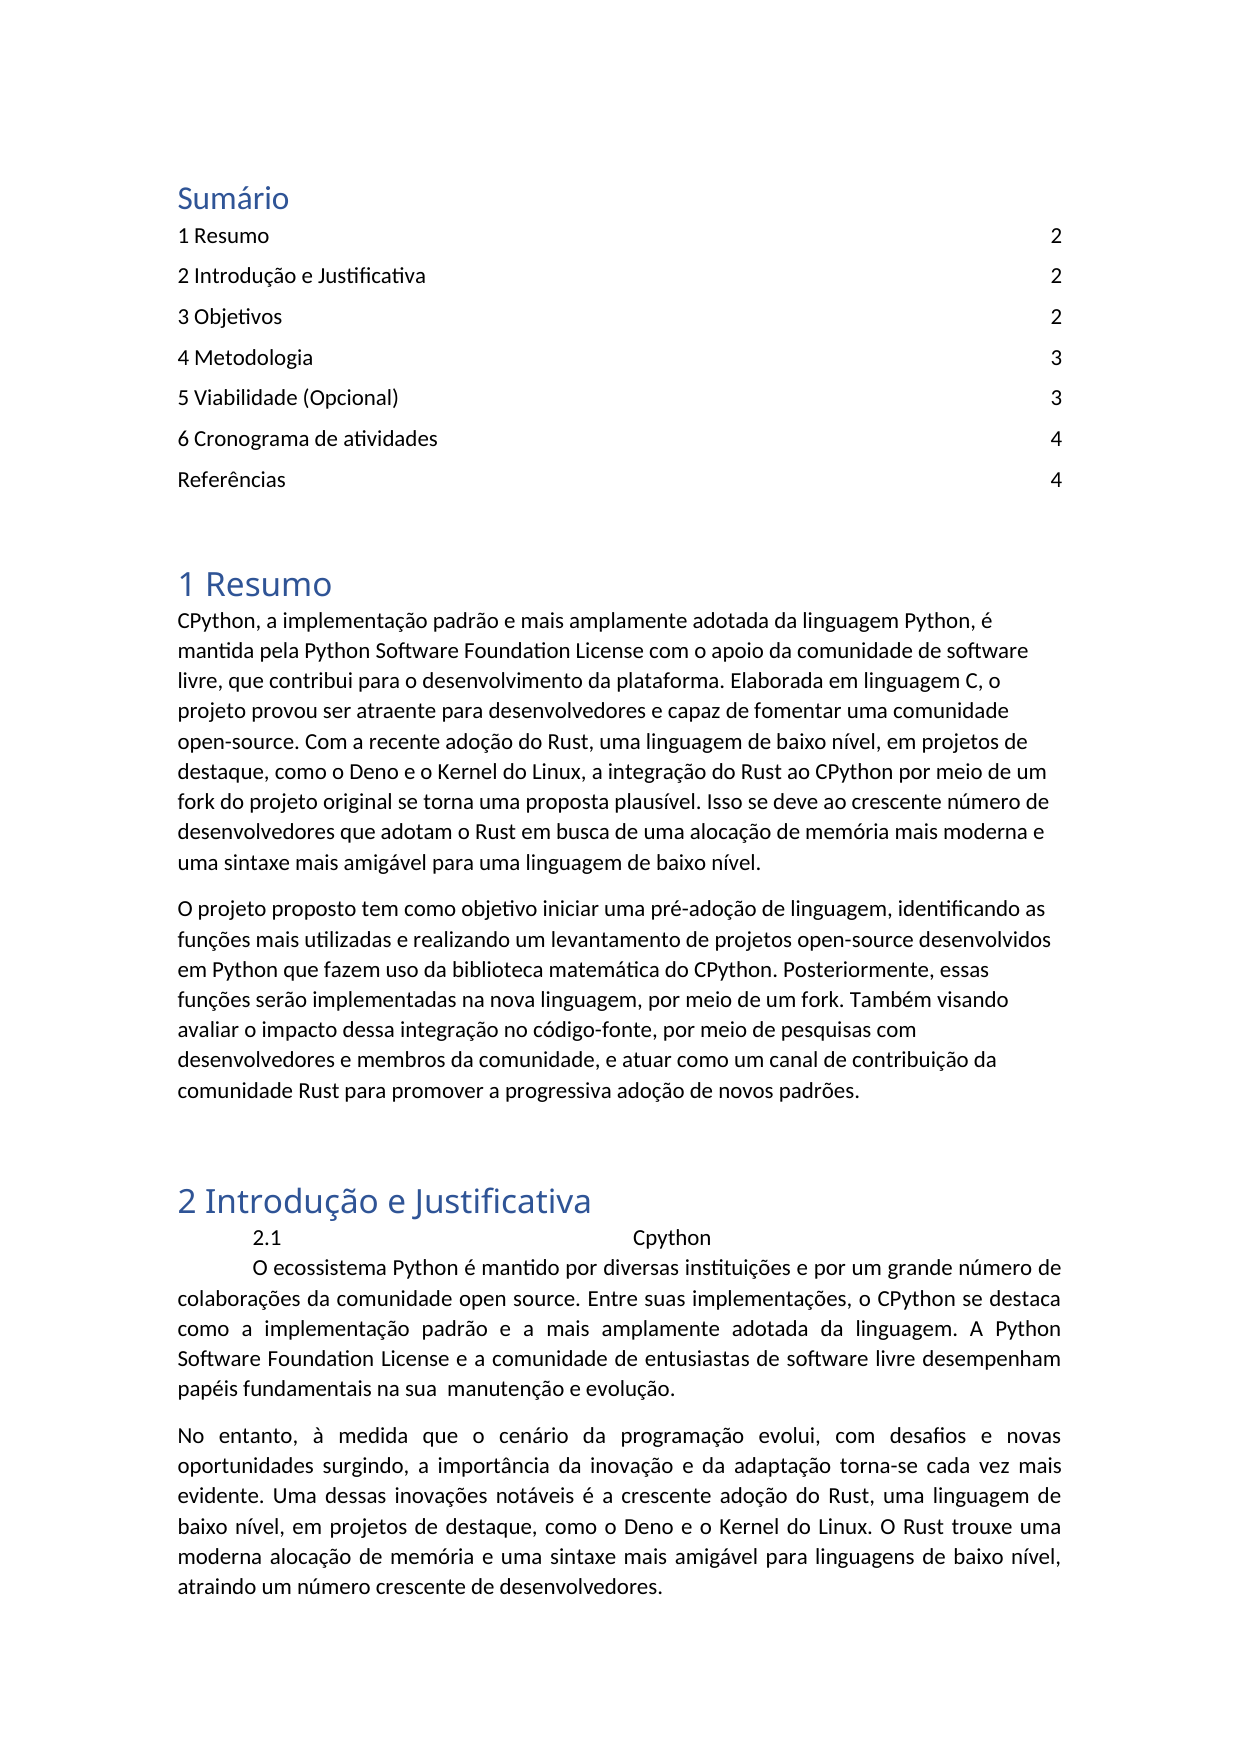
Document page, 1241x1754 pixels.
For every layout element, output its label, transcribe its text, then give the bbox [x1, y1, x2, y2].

text 2 Introdução e Justificativa 2 [177, 262, 1063, 290]
subtitle 2 Introdução e Justificativa [177, 1178, 1063, 1223]
text Sumário [177, 177, 1063, 218]
text 4 Metodologia 3 [177, 343, 1063, 371]
text 2.1 Cpython O ecossistema Python é mantido por diversas instituições e por um grande número de colaborações da comunidade open source. Entre suas implementações, o CPython se destaca como a implementação padrão e a mais amplamente adotada da linguagem. A Python Software Foundation License e a comunidade de entusiastas de software livre desempenham papéis fundamentais na sua manutenção e evolução. [177, 1223, 1063, 1402]
text 1 Resumo 2 [177, 221, 1063, 249]
text No entanto, à medida que o cenário da programação evolui, com desafios e novas oportunidades surgindo, a importância da inovação e da adaptação torna-se cada vez mais evidente. Uma dessas inovações notáveis é a crescente adoção do Rust, uma linguagem de baixo nível, em projetos de destaque, como o Deno e o Kernel do Linux. O Rust trouxe uma moderna alocação de memória e uma sintaxe mais amigável para linguagens de baixo nível, atraindo um número crescente de desenvolvedores. [177, 1421, 1063, 1600]
subtitle 1 Resumo [177, 561, 1063, 606]
text CPython, a implementação padrão e mais amplamente adotada da linguagem Python, é mantida pela Python Software Foundation License com o apoio da comunidade de software livre, que contribui para o desenvolvimento da plataforma. Elaborada em linguagem C, o projeto provou ser atraente para desenvolvedores e capaz de fomentar uma comunidade open-source. Com a recente adoção do Rust, uma linguagem de baixo nível, em projetos de destaque, como o Deno e o Kernel do Linux, a integração do Rust ao CPython por meio de um fork do projeto original se torna uma proposta plausível. Isso se deve ao crescente número de desenvolvedores que adotam o Rust em busca de uma alocação de memória mais moderna e uma sintaxe mais amigável para uma linguagem de baixo nível. [177, 606, 1063, 876]
text 6 Cronograma de atividades 4 [177, 424, 1063, 452]
text 5 Viabilidade (Opcional) 3 [177, 383, 1063, 412]
text Referências 4 [177, 465, 1063, 493]
text 3 Objetivos 2 [177, 302, 1063, 330]
text O projeto proposto tem como objetivo iniciar uma pré-adoção de linguagem, identificando as funções mais utilizadas e realizando um levantamento de projetos open-source desenvolvidos em Python que fazem uso da biblioteca matemática do CPython. Posteriormente, essas funções serão implementadas na nova linguagem, por meio de um fork. Também visando avaliar o impacto dessa integração no código-fonte, por meio de pesquisas com desenvolvedores e membros da comunidade, e atuar como um canal de contribuição da comunidade Rust para promover a progressiva adoção de novos padrões. [177, 894, 1063, 1104]
